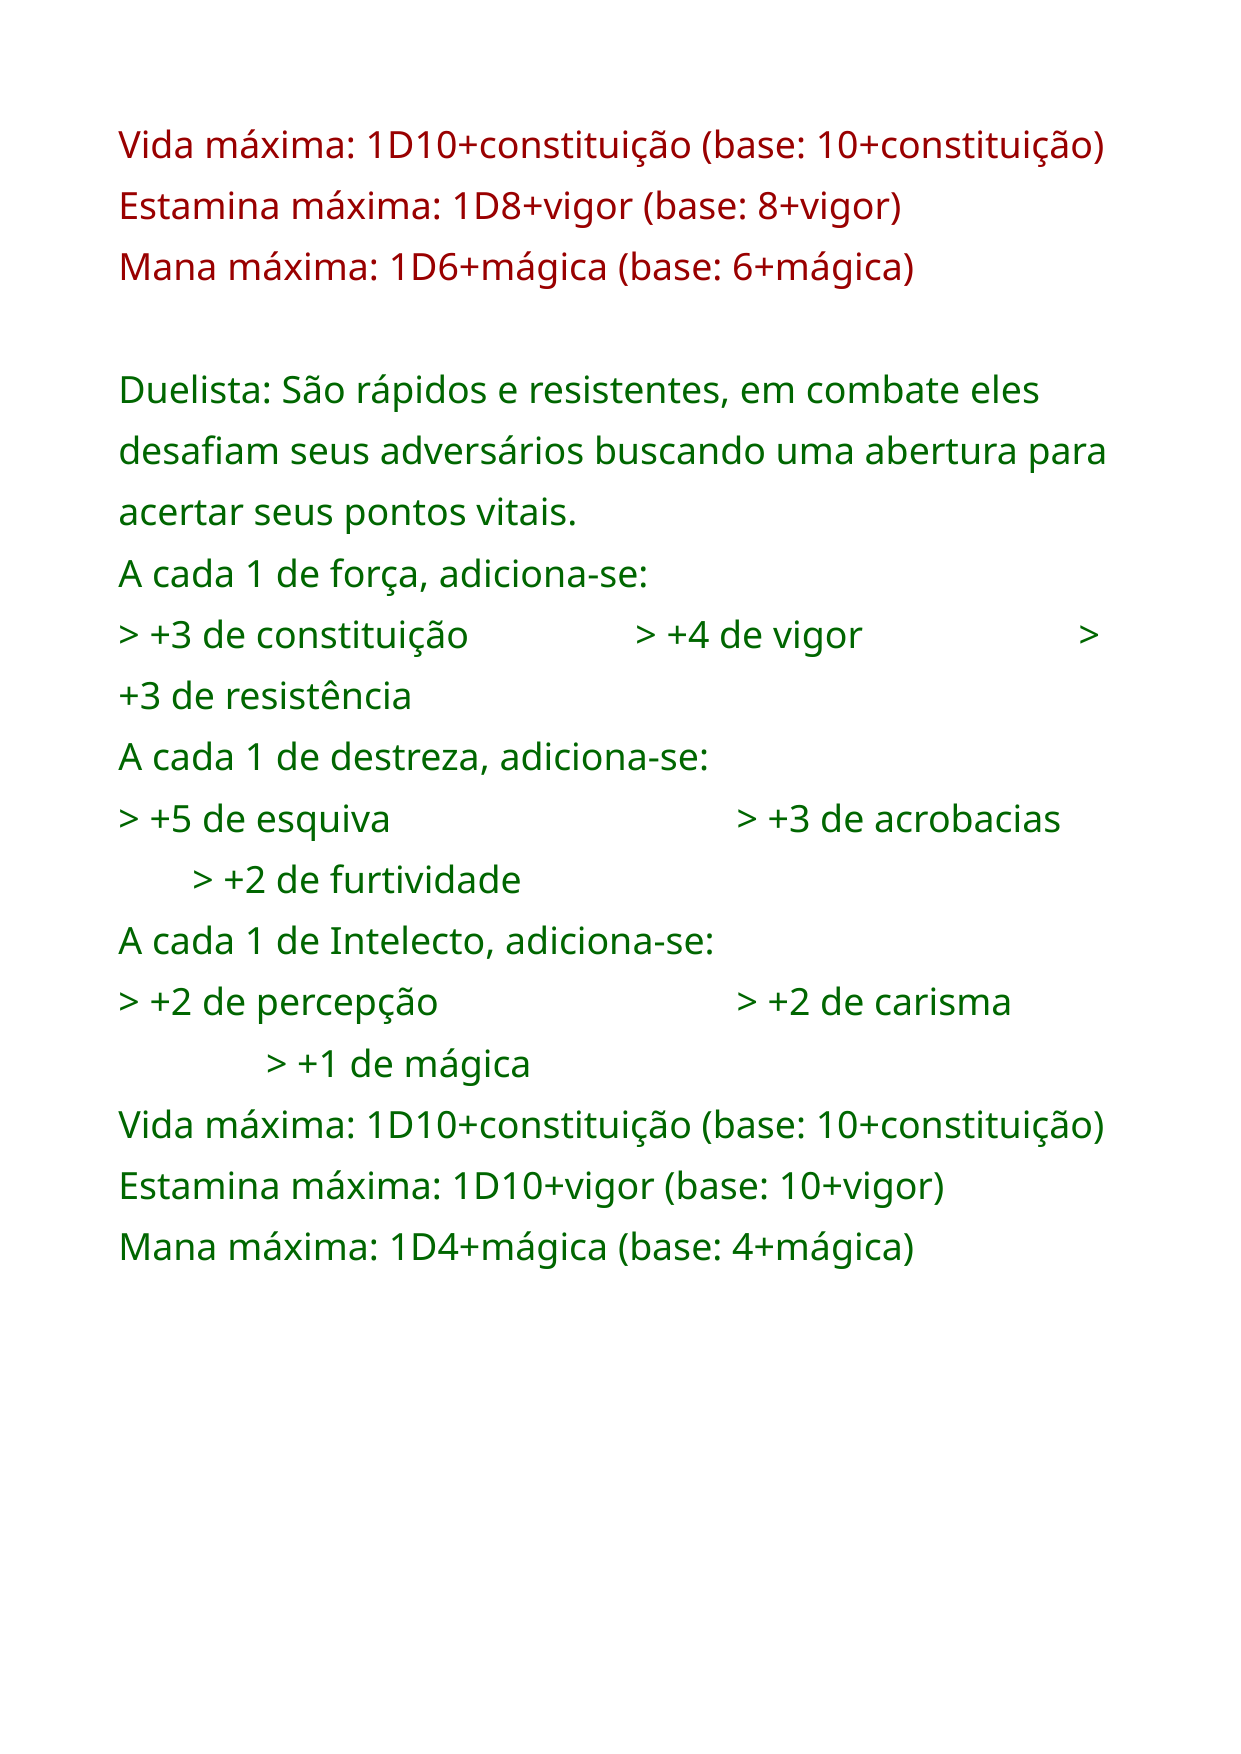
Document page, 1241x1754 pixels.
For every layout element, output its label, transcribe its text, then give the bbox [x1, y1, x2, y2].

text Estamina máxima: 1D10+vigor (base: 10+vigor) [118, 1159, 1122, 1210]
text Estamina máxima: 1D8+vigor (base: 8+vigor) [118, 179, 1122, 230]
text > +2 de percepção > +2 de carisma > +1 de mágica [118, 976, 1122, 1088]
text Duelista: São rápidos e resistentes, em combate eles desafiam seus adversários buscando uma abertura para acertar seus pontos vitais. [118, 363, 1122, 537]
text Mana máxima: 1D4+mágica (base: 4+mágica) [118, 1221, 1122, 1272]
text A cada 1 de Intelecto, adiciona-se: [118, 914, 1122, 965]
text Vida máxima: 1D10+constituição (base: 10+constituição) [118, 118, 1122, 169]
text A cada 1 de destreza, adiciona-se: [118, 731, 1122, 782]
text > +3 de constituição > +4 de vigor > +3 de resistência [118, 608, 1122, 720]
text Mana máxima: 1D6+mágica (base: 6+mágica) [118, 241, 1122, 292]
text > +5 de esquiva > +3 de acrobacias > +2 de furtividade [118, 792, 1122, 904]
text Vida máxima: 1D10+constituição (base: 10+constituição) [118, 1098, 1122, 1149]
text A cada 1 de força, adiciona-se: [118, 547, 1122, 598]
